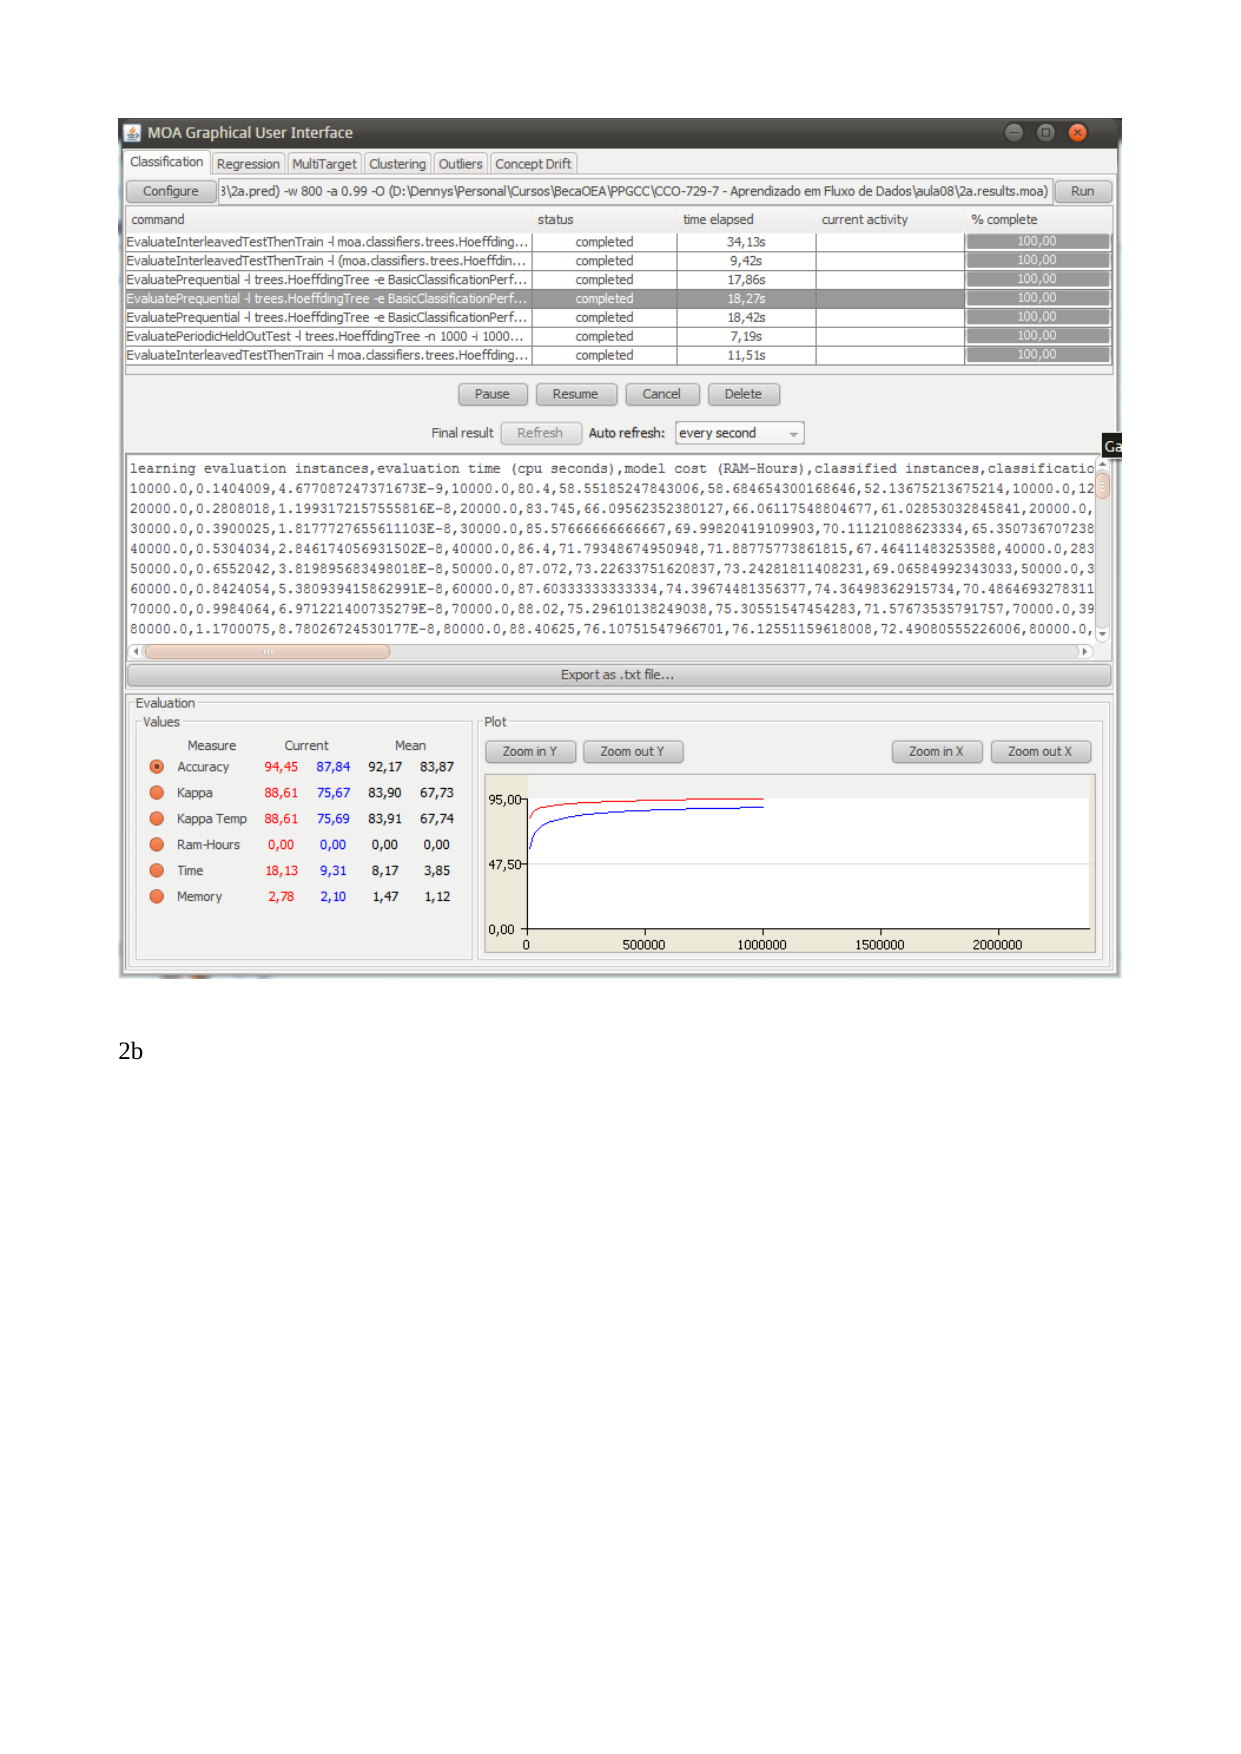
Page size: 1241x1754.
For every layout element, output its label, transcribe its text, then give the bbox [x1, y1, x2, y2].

picture [118, 118, 1122, 979]
text 2b [118, 1036, 1122, 1064]
